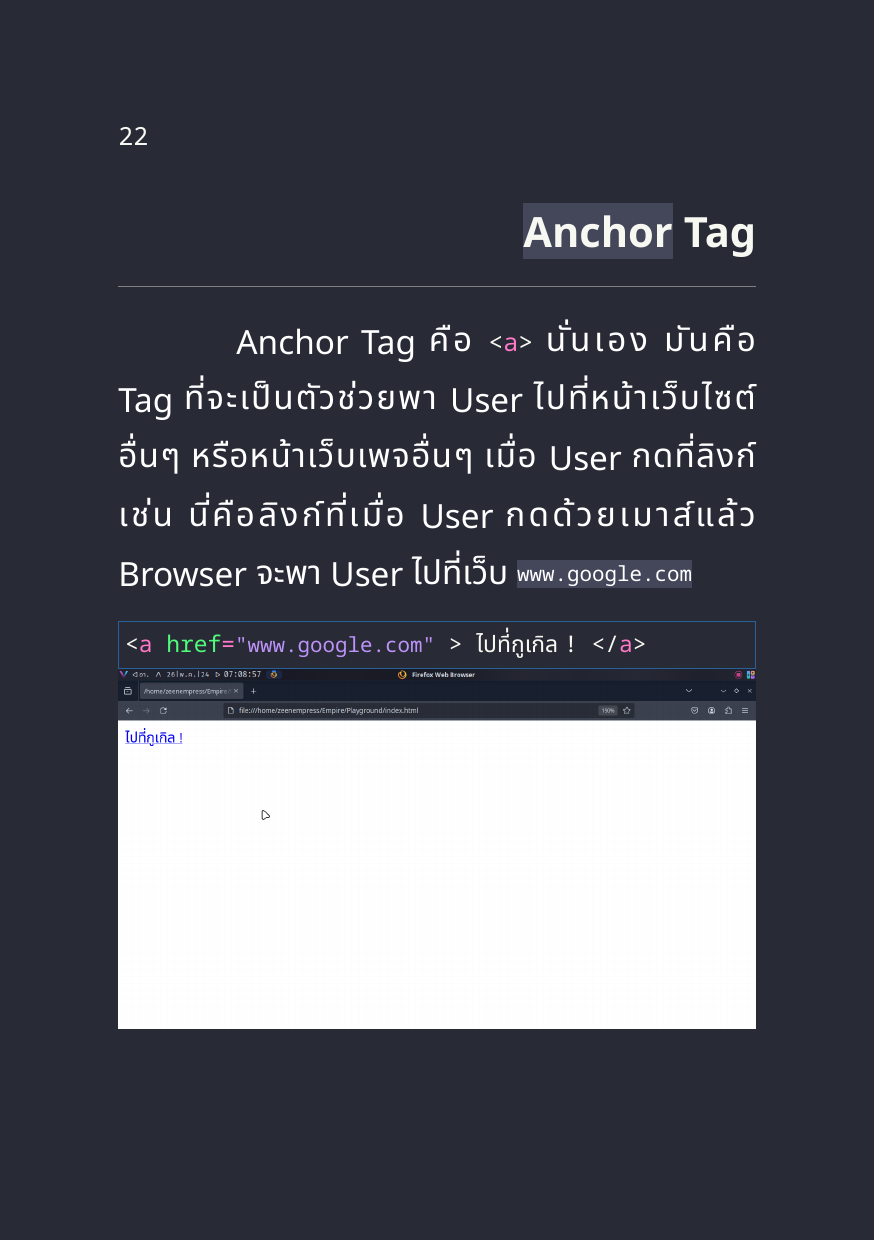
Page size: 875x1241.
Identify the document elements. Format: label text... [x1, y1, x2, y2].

picture [118, 669, 756, 1029]
subtitle Anchor Tag [118, 202, 756, 259]
text Anchor Tag คือ <a> นั่นเอง มันคือ Tag ที่จะเป็นตัวช่วยพา User ไปที่หน้าเว็บไซต์อื่นๆ หรือหน้าเว็บเพจอื่นๆ เมื่อ User กดที่ลิงก์ เช่น นี่คือลิงก์ที่เมื่อ User กดด้วยเมาส์แล้ว Browser จะพา User ไปที่เว็บ www.google.com [118, 316, 756, 599]
table_header <a href="www.google.com" > ไปที่กูเกิล ! </a> [119, 622, 755, 668]
